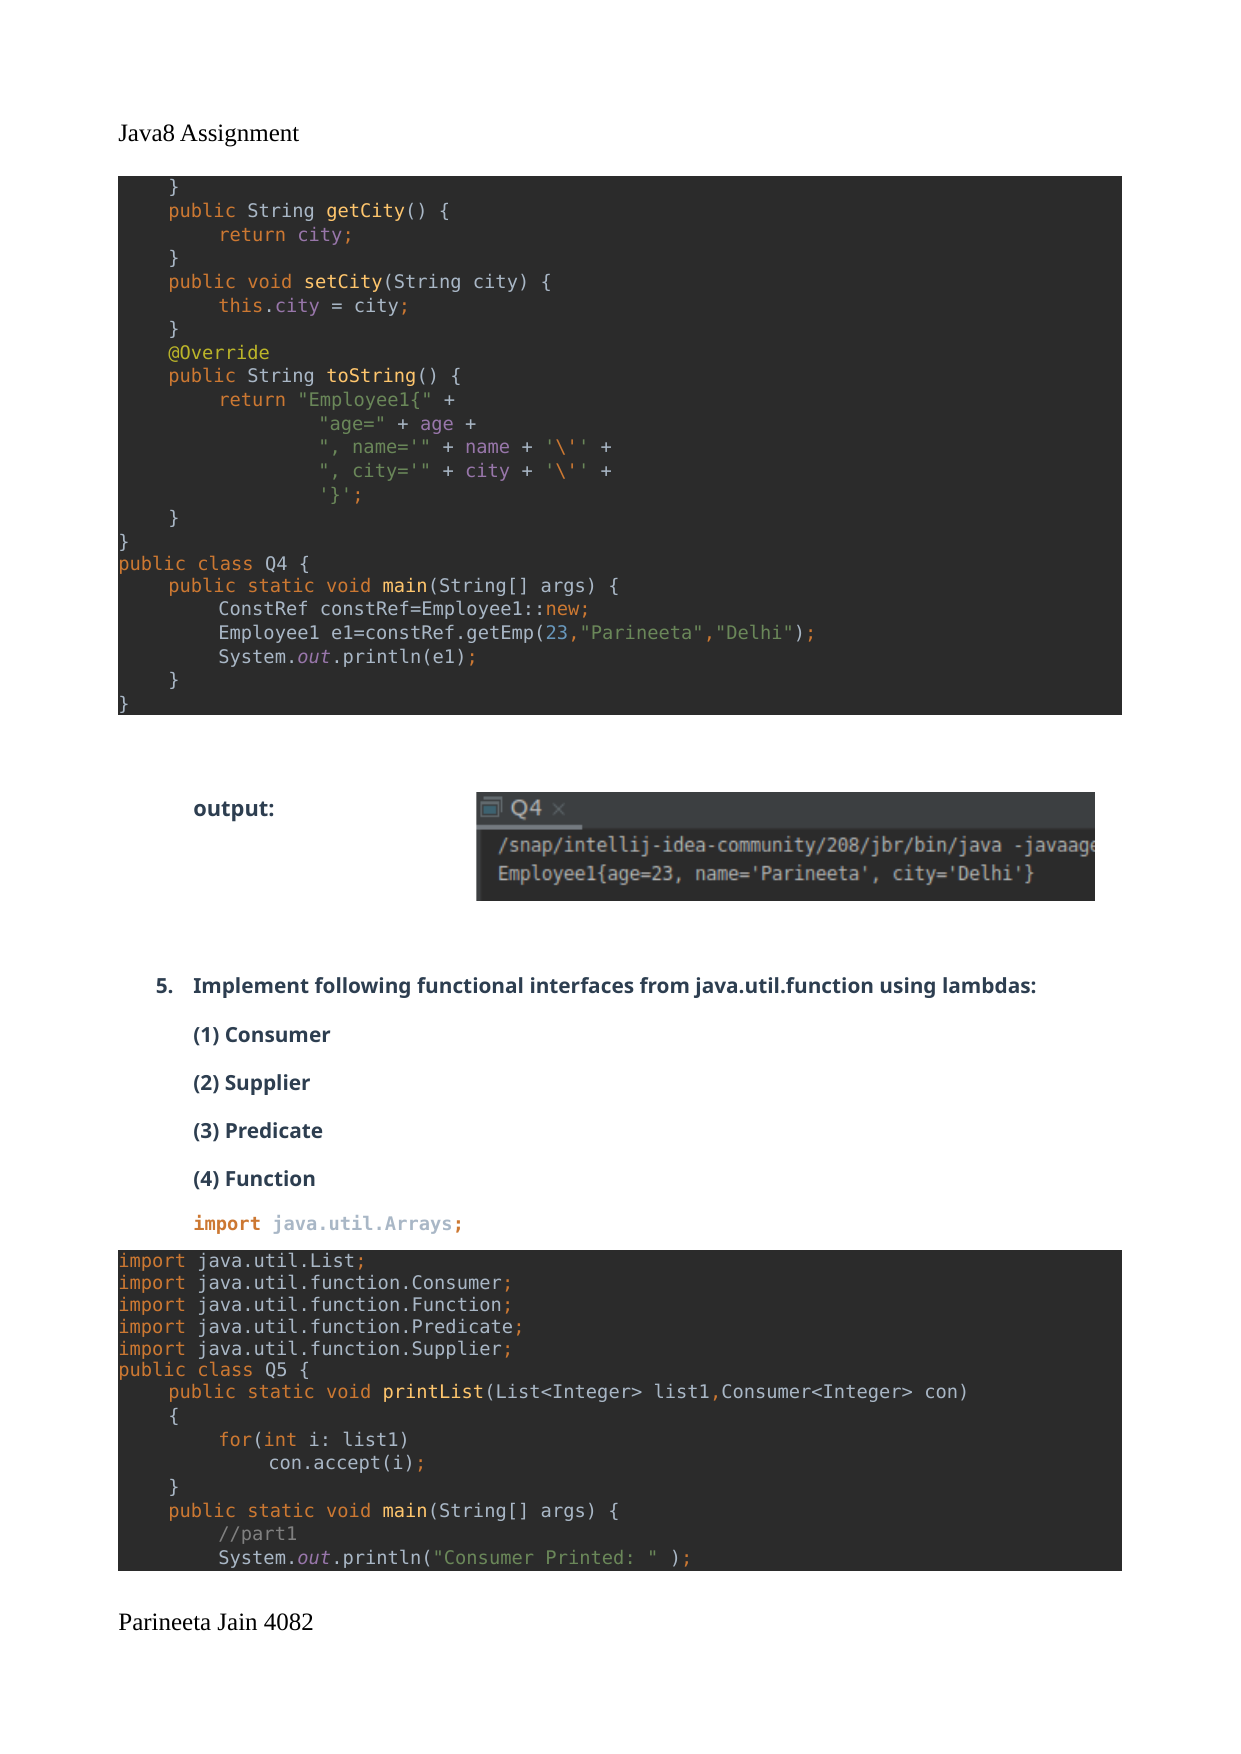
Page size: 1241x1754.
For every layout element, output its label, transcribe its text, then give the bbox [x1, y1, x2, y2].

text import java.util.function.Predicate; [118, 1316, 1122, 1338]
text System.out.println(e1); [118, 646, 1122, 669]
list (1) Consumer [156, 1020, 1122, 1048]
text } [118, 693, 1122, 715]
text @Override [118, 342, 1122, 366]
text } [118, 247, 1122, 271]
text con.accept(i); [118, 1452, 1122, 1476]
text System.out.println("Consumer Printed: " ); [118, 1547, 1122, 1571]
list import java.util.Arrays; [156, 1213, 1122, 1234]
text public class Q4 { [118, 553, 1122, 575]
text Employee1 e1=constRef.getEmp(23,"Parineeta","Delhi"); [118, 622, 1122, 646]
text public String getCity() { [118, 200, 1122, 224]
list output: [156, 793, 476, 822]
text public static void main(String[] args) { [118, 1499, 1122, 1523]
text } [118, 176, 1122, 200]
text public class Q5 { [118, 1359, 1122, 1381]
text } [118, 318, 1122, 342]
text public static void main(String[] args) { [118, 575, 1122, 598]
list (3) Predicate [156, 1116, 1122, 1144]
text import java.util.function.Consumer; [118, 1272, 1122, 1294]
text return city; [118, 224, 1122, 247]
text //part1 [118, 1523, 1122, 1547]
text import java.util.function.Supplier; [118, 1338, 1122, 1359]
text ConstRef constRef=Employee1::new; [118, 598, 1122, 622]
text public void setCity(String city) { [118, 271, 1122, 294]
list Implement following functional interfaces from java.util.function using lambdas: [156, 971, 1122, 1000]
list [1095, 793, 1122, 822]
list (2) Supplier [156, 1068, 1122, 1096]
text "age=" + age + [118, 413, 1122, 436]
text public String toString() { [118, 366, 1122, 389]
text public static void printList(List<Integer> list1,Consumer<Integer> con) [118, 1381, 1122, 1405]
text } [118, 507, 1122, 531]
text this.city = city; [118, 294, 1122, 318]
text ", name='" + name + '\'' + [118, 436, 1122, 460]
picture [476, 792, 1095, 901]
text } [118, 531, 1122, 553]
text for(int i: list1) [118, 1429, 1122, 1452]
text } [118, 669, 1122, 693]
text } [118, 1476, 1122, 1499]
text { [118, 1405, 1122, 1429]
list (4) Function [156, 1164, 1122, 1193]
text ", city='" + city + '\'' + [118, 460, 1122, 484]
text '}'; [118, 484, 1122, 507]
text return "Employee1{" + [118, 389, 1122, 413]
text import java.util.function.Function; [118, 1294, 1122, 1316]
text import java.util.List; [118, 1250, 1122, 1272]
